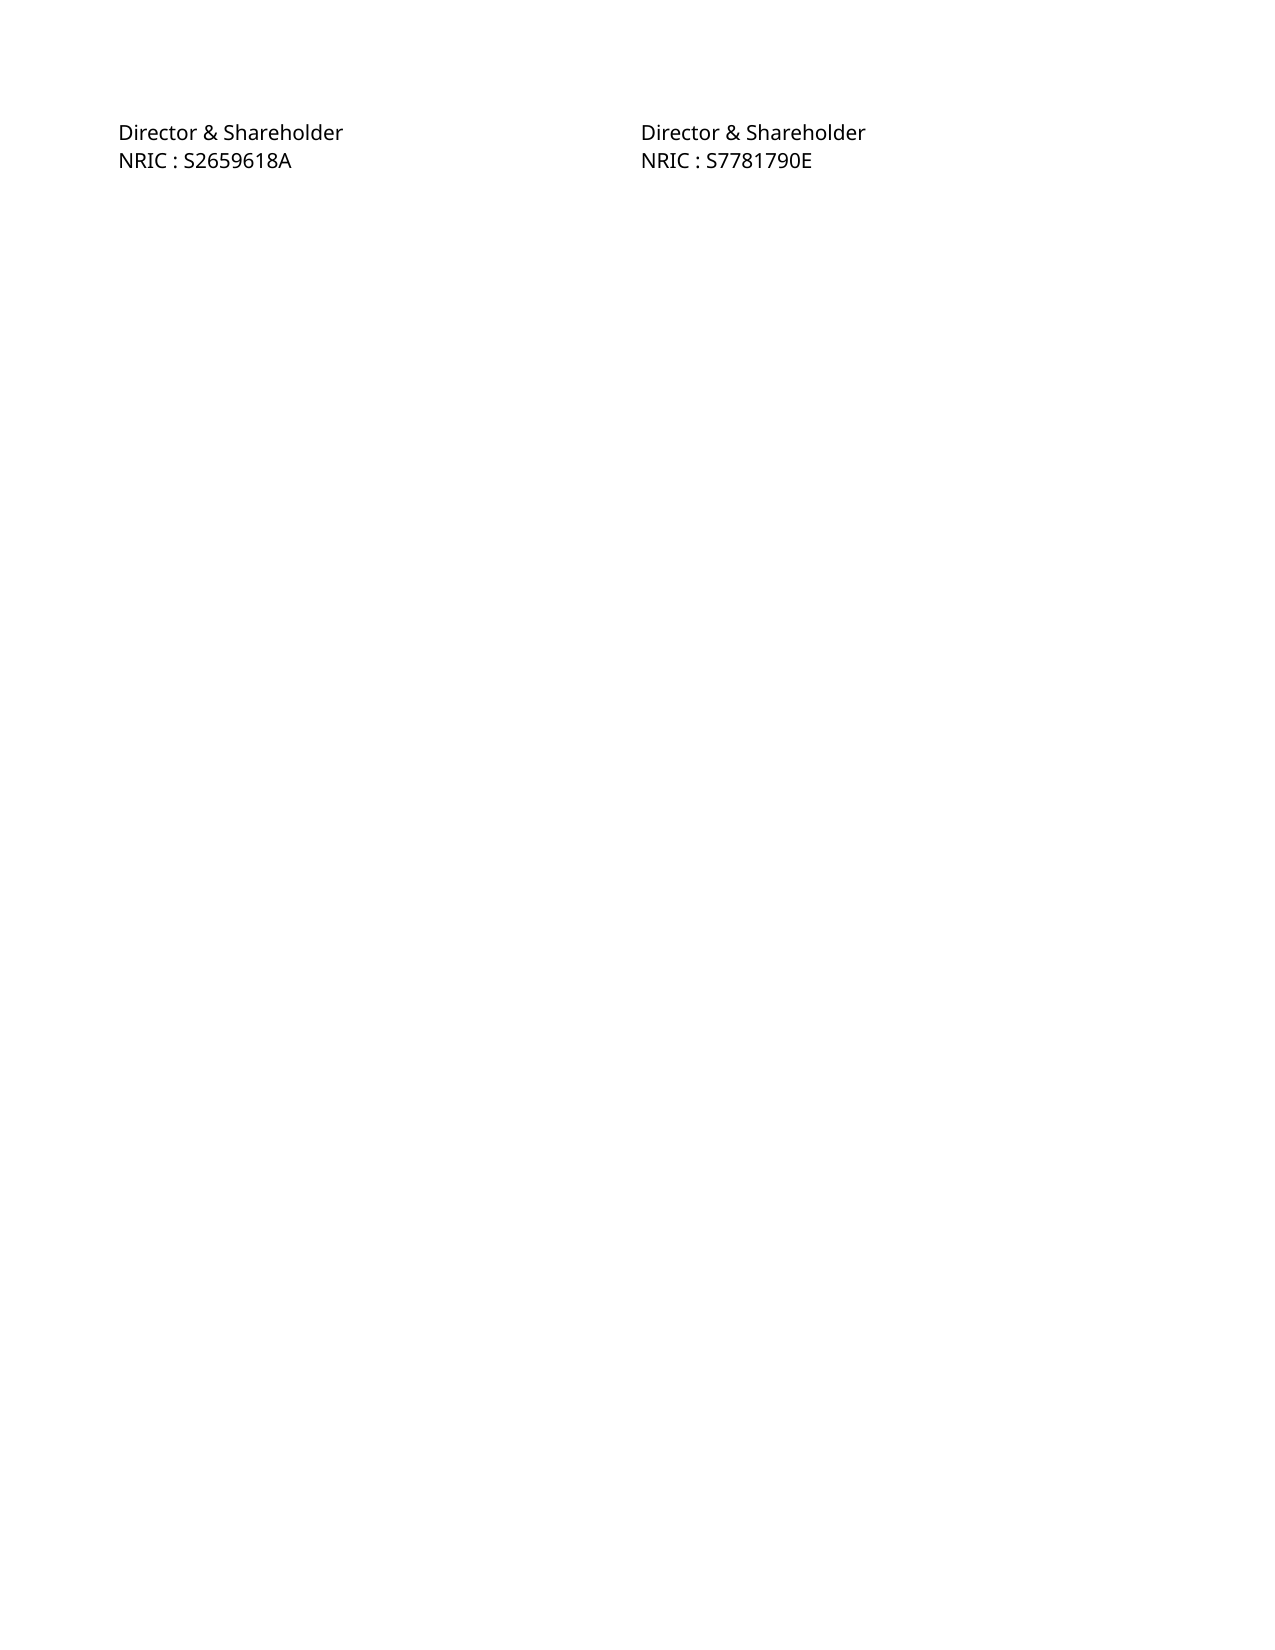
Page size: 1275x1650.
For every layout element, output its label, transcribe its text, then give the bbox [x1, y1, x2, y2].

text Director & Shareholder Director & Shareholder [118, 118, 1157, 147]
text NRIC : S2659618A NRIC : S7781790E [118, 147, 1157, 175]
